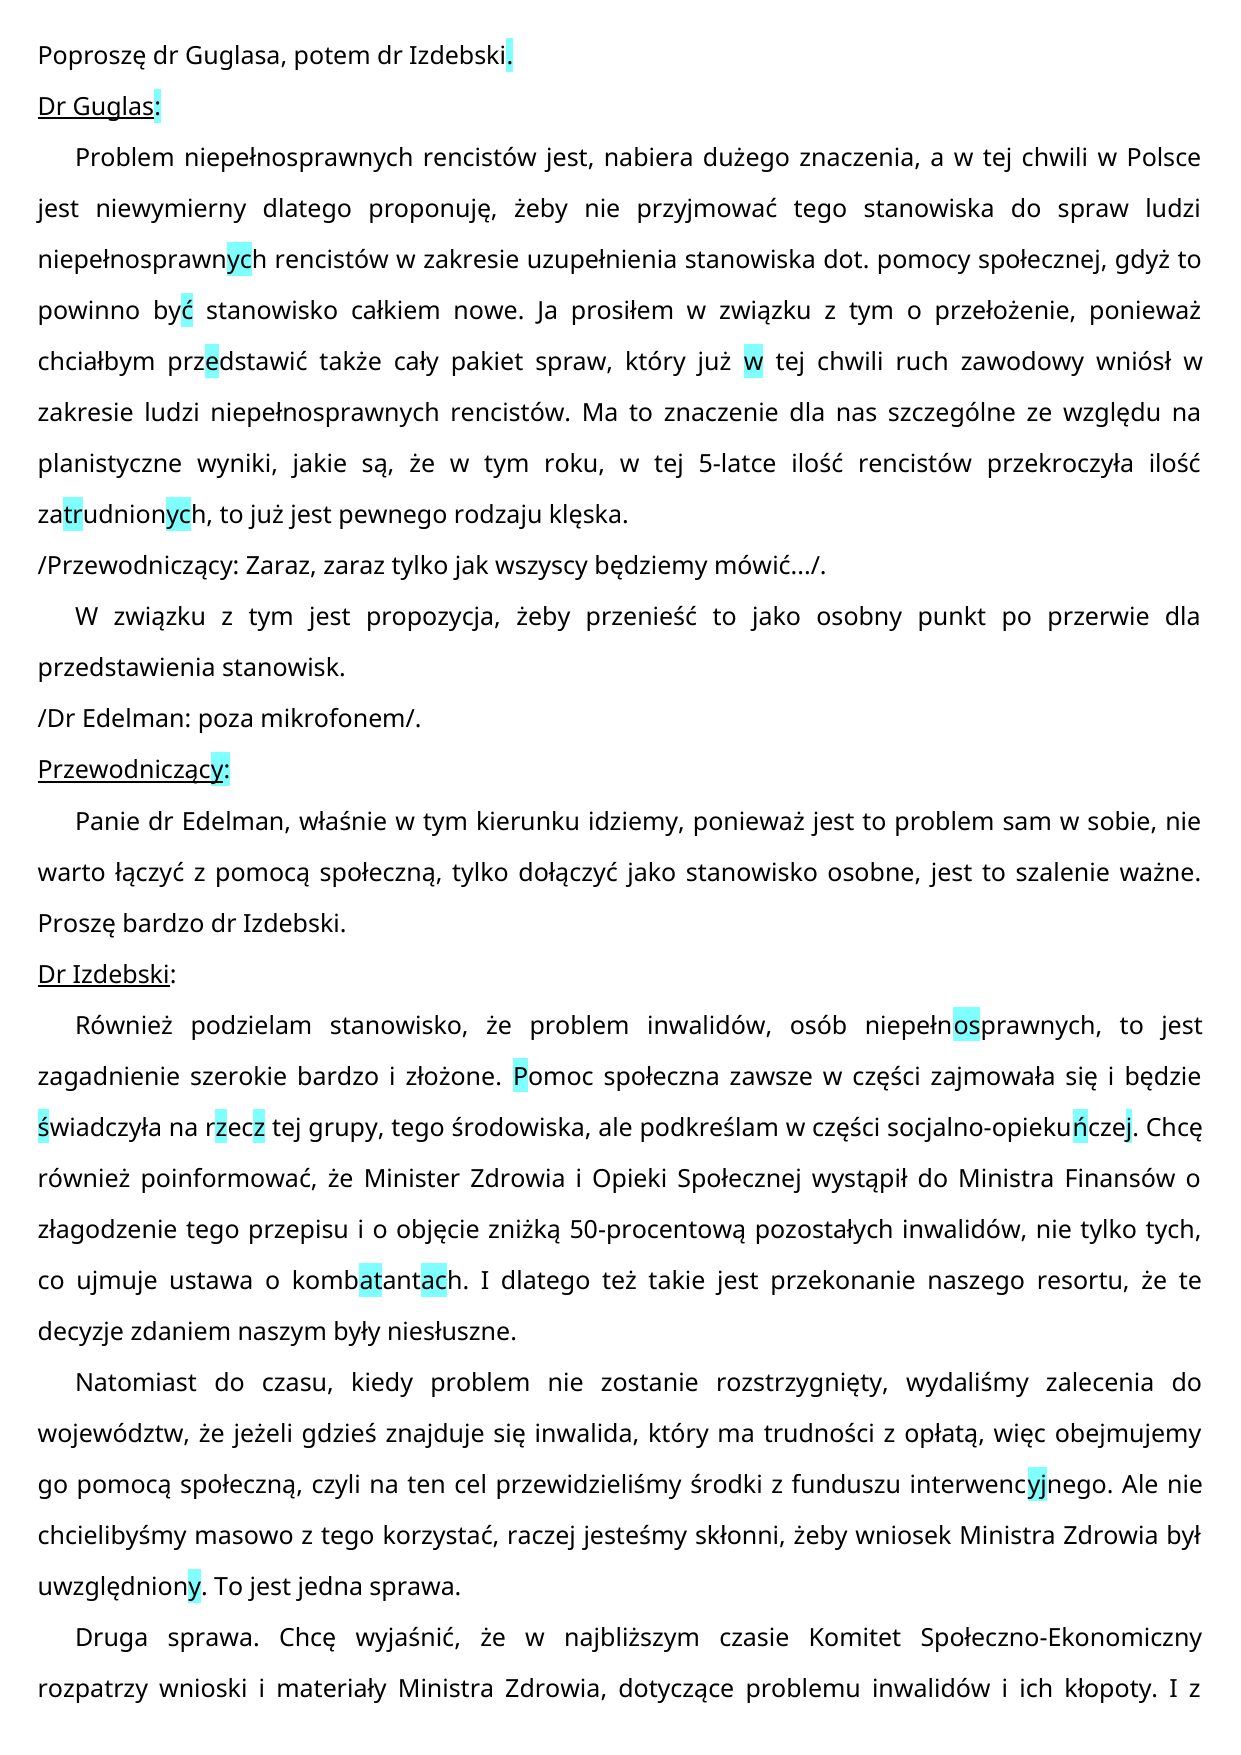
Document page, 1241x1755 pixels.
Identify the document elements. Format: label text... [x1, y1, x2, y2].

text Również podzielam stanowisko, że problem inwalidów, osób niepełnosprawnych, to jest zagadnienie szerokie bardzo i złożone. Pomoc społeczna zawsze w części zajmowała się i będzie świadczyła na rzecz tej grupy, tego środowiska, ale podkreślam w części socjalno-opiekuńczej. Chcę również poinformować, że Minister Zdrowia i Opieki Społecznej wystąpił do Ministra Finansów o złagodzenie tego przepisu i o objęcie zniżką 50-procentową pozostałych inwalidów, nie tylko tych, co ujmuje ustawa o kombatantach. I dlatego też takie jest przekonanie naszego resortu, że te decyzje zdaniem naszym były niesłuszne. [37, 1007, 1203, 1348]
text W związku z tym jest propozycja, żeby przenieść to jako osobny punkt po przerwie dla przedstawienia stanowisk. [37, 599, 1203, 684]
text Dr Guglas: [37, 88, 1203, 123]
text Przewodniczący: [37, 752, 1203, 786]
text /Przewodniczący: Zaraz, zaraz tylko jak wszyscy będziemy mówić.../. [37, 548, 1203, 582]
text Problem niepełnosprawnych rencistów jest, nabiera dużego znaczenia, a w tej chwili w Polsce jest niewymierny dlatego proponuję, żeby nie przyjmować tego stanowiska do spraw ludzi niepełnosprawnych rencistów w zakresie uzupełnienia stanowiska dot. pomocy społecznej, gdyż to powinno być stanowisko całkiem nowe. Ja prosiłem w związku z tym o przełożenie, ponieważ chciałbym przedstawić także cały pakiet spraw, który już w tej chwili ruch zawodowy wniósł w zakresie ludzi niepełnosprawnych rencistów. Ma to znaczenie dla nas szczególne ze względu na planistyczne wyniki, jakie są, że w tym roku, w tej 5-latce ilość rencistów przekroczyła ilość zatrudnionych, to już jest pewnego rodzaju klęska. [37, 139, 1203, 531]
text Druga sprawa. Chcę wyjaśnić, że w najbliższym czasie Komitet Społeczno-Ekonomiczny rozpatrzy wnioski i materiały Ministra Zdrowia, dotyczące problemu inwalidów i ich kłopoty. I z [37, 1620, 1203, 1705]
text Dr Izdebski: [37, 956, 1203, 990]
text /Dr Edelman: poza mikrofonem/. [37, 701, 1203, 735]
text Panie dr Edelman, właśnie w tym kierunku idziemy, ponieważ jest to problem sam w sobie, nie warto łączyć z pomocą społeczną, tylko dołączyć jako stanowisko osobne, jest to szalenie ważne. Proszę bardzo dr Izdebski. [37, 803, 1203, 939]
text Poproszę dr Guglasa, potem dr Izdebski. [37, 37, 1203, 72]
text Natomiast do czasu, kiedy problem nie zostanie rozstrzygnięty, wydaliśmy zalecenia do województw, że jeżeli gdzieś znajduje się inwalida, który ma trudności z opłatą, więc obejmujemy go pomocą społeczną, czyli na ten cel przewidzieliśmy środki z funduszu interwencyjnego. Ale nie chcielibyśmy masowo z tego korzystać, raczej jesteśmy skłonni, żeby wniosek Ministra Zdrowia był uwzględniony. To jest jedna sprawa. [37, 1364, 1203, 1603]
